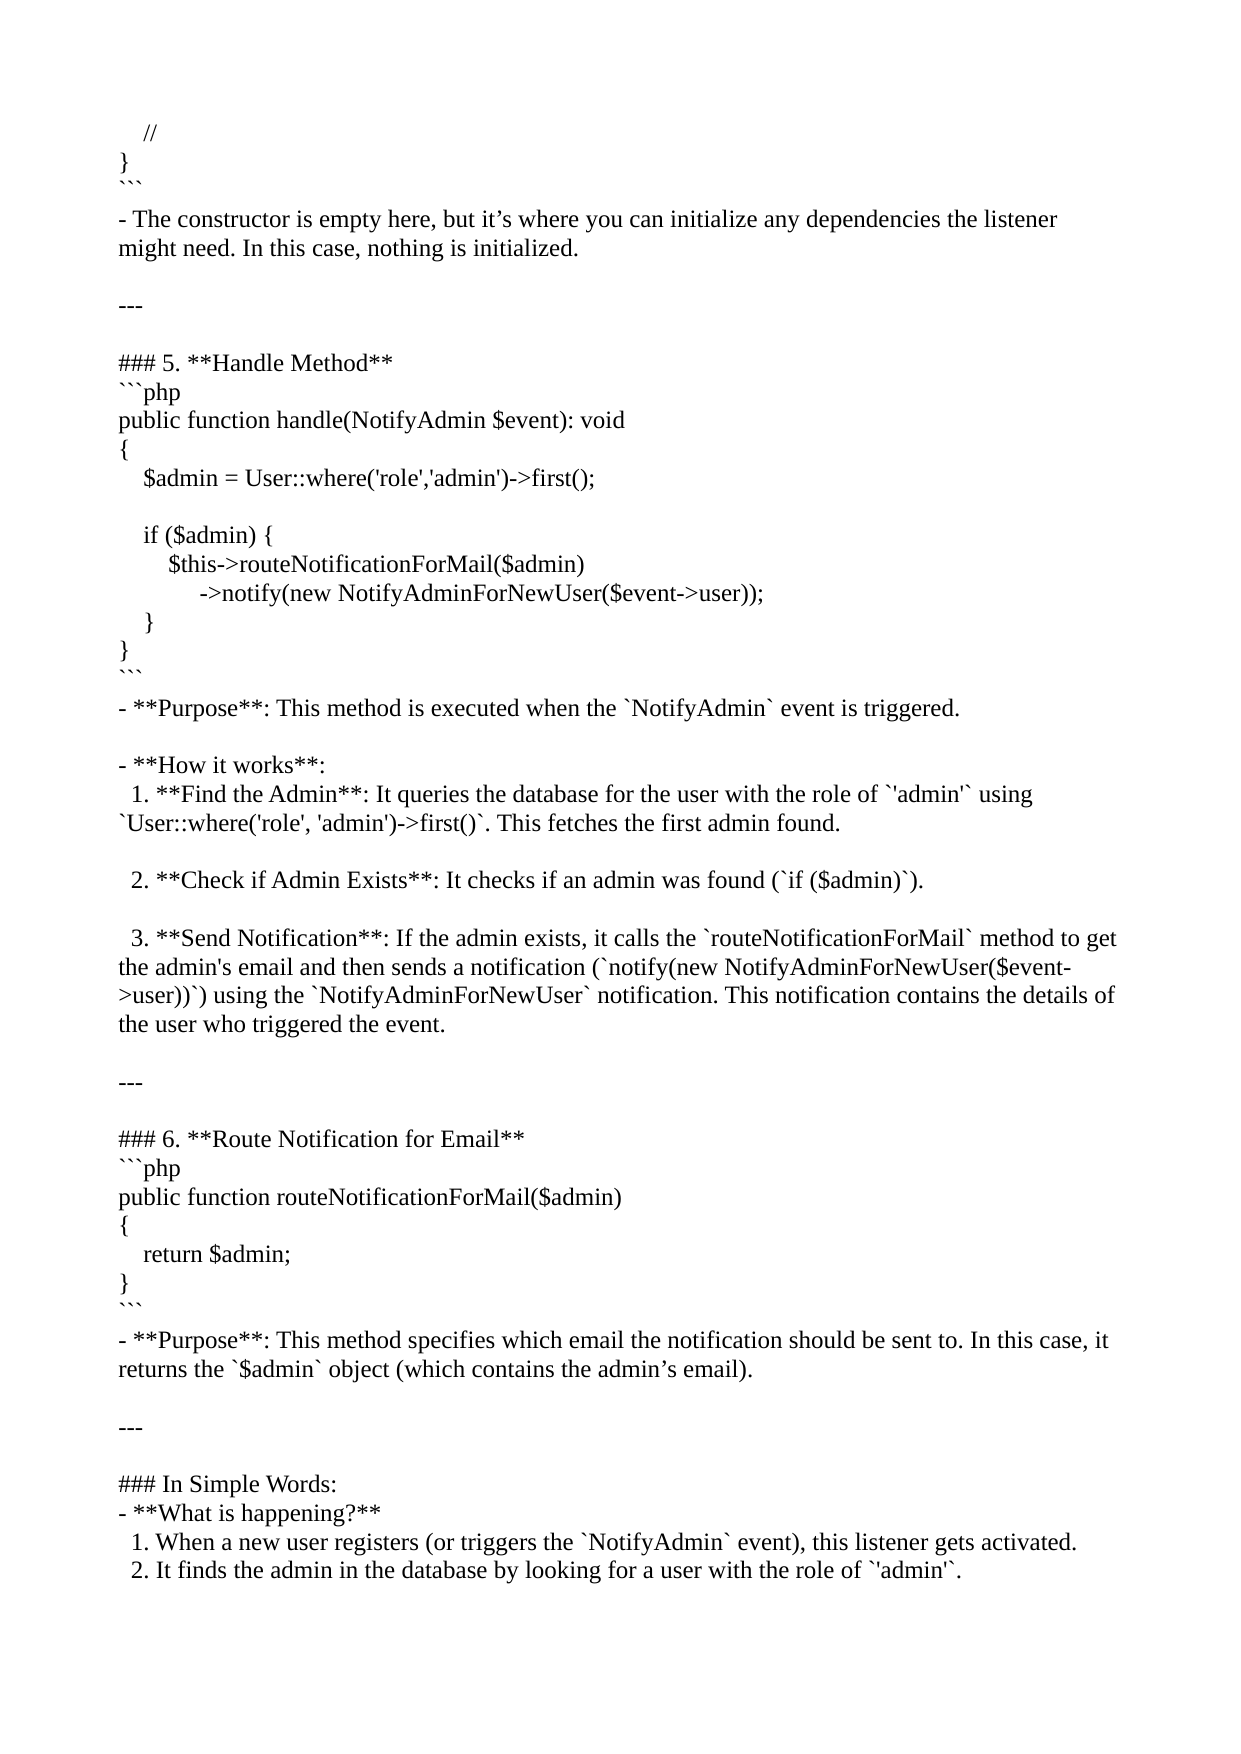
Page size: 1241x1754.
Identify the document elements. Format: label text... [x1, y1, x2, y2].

text $admin = User::where('role','admin')->first(); [118, 463, 1122, 492]
text 3. **Send Notification**: If the admin exists, it calls the `routeNotificationForMail` method to get the admin's email and then sends a notification (`notify(new NotifyAdminForNewUser($event->user))`) using the `NotifyAdminForNewUser` notification. This notification contains the details of the user who triggered the event. [118, 923, 1122, 1038]
text return $admin; [118, 1239, 1122, 1268]
text - **Purpose**: This method is executed when the `NotifyAdmin` event is triggered. [118, 693, 1122, 722]
text --- [118, 1067, 1122, 1096]
text $this->routeNotificationForMail($admin) [118, 549, 1122, 578]
text ### 5. **Handle Method** [118, 348, 1122, 377]
text 2. It finds the admin in the database by looking for a user with the role of `'admin'`. [118, 1556, 1122, 1584]
text - **How it works**: [118, 751, 1122, 779]
text { [118, 1211, 1122, 1239]
text - **Purpose**: This method specifies which email the notification should be sent to. In this case, it returns the `$admin` object (which contains the admin’s email). [118, 1326, 1122, 1383]
text ``` [118, 176, 1122, 204]
text 1. **Find the Admin**: It queries the database for the user with the role of `'admin'` using `User::where('role', 'admin')->first()`. This fetches the first admin found. [118, 779, 1122, 837]
text 2. **Check if Admin Exists**: It checks if an admin was found (`if ($admin)`). [118, 866, 1122, 894]
text 1. When a new user registers (or triggers the `NotifyAdmin` event), this listener gets activated. [118, 1527, 1122, 1556]
text ```php [118, 1153, 1122, 1182]
text // [118, 118, 1122, 147]
text { [118, 434, 1122, 463]
text - The constructor is empty here, but it’s where you can initialize any dependencies the listener might need. In this case, nothing is initialized. [118, 204, 1122, 262]
text ### In Simple Words: [118, 1469, 1122, 1498]
text - **What is happening?** [118, 1498, 1122, 1527]
text public function routeNotificationForMail($admin) [118, 1182, 1122, 1211]
text ```php [118, 377, 1122, 406]
text if ($admin) { [118, 521, 1122, 549]
text } [118, 1268, 1122, 1297]
text } [118, 147, 1122, 176]
text ->notify(new NotifyAdminForNewUser($event->user)); [118, 578, 1122, 607]
text } [118, 636, 1122, 664]
text ``` [118, 664, 1122, 693]
text } [118, 607, 1122, 636]
text public function handle(NotifyAdmin $event): void [118, 406, 1122, 434]
text ### 6. **Route Notification for Email** [118, 1124, 1122, 1153]
text ``` [118, 1297, 1122, 1326]
text --- [118, 291, 1122, 319]
text --- [118, 1412, 1122, 1441]
